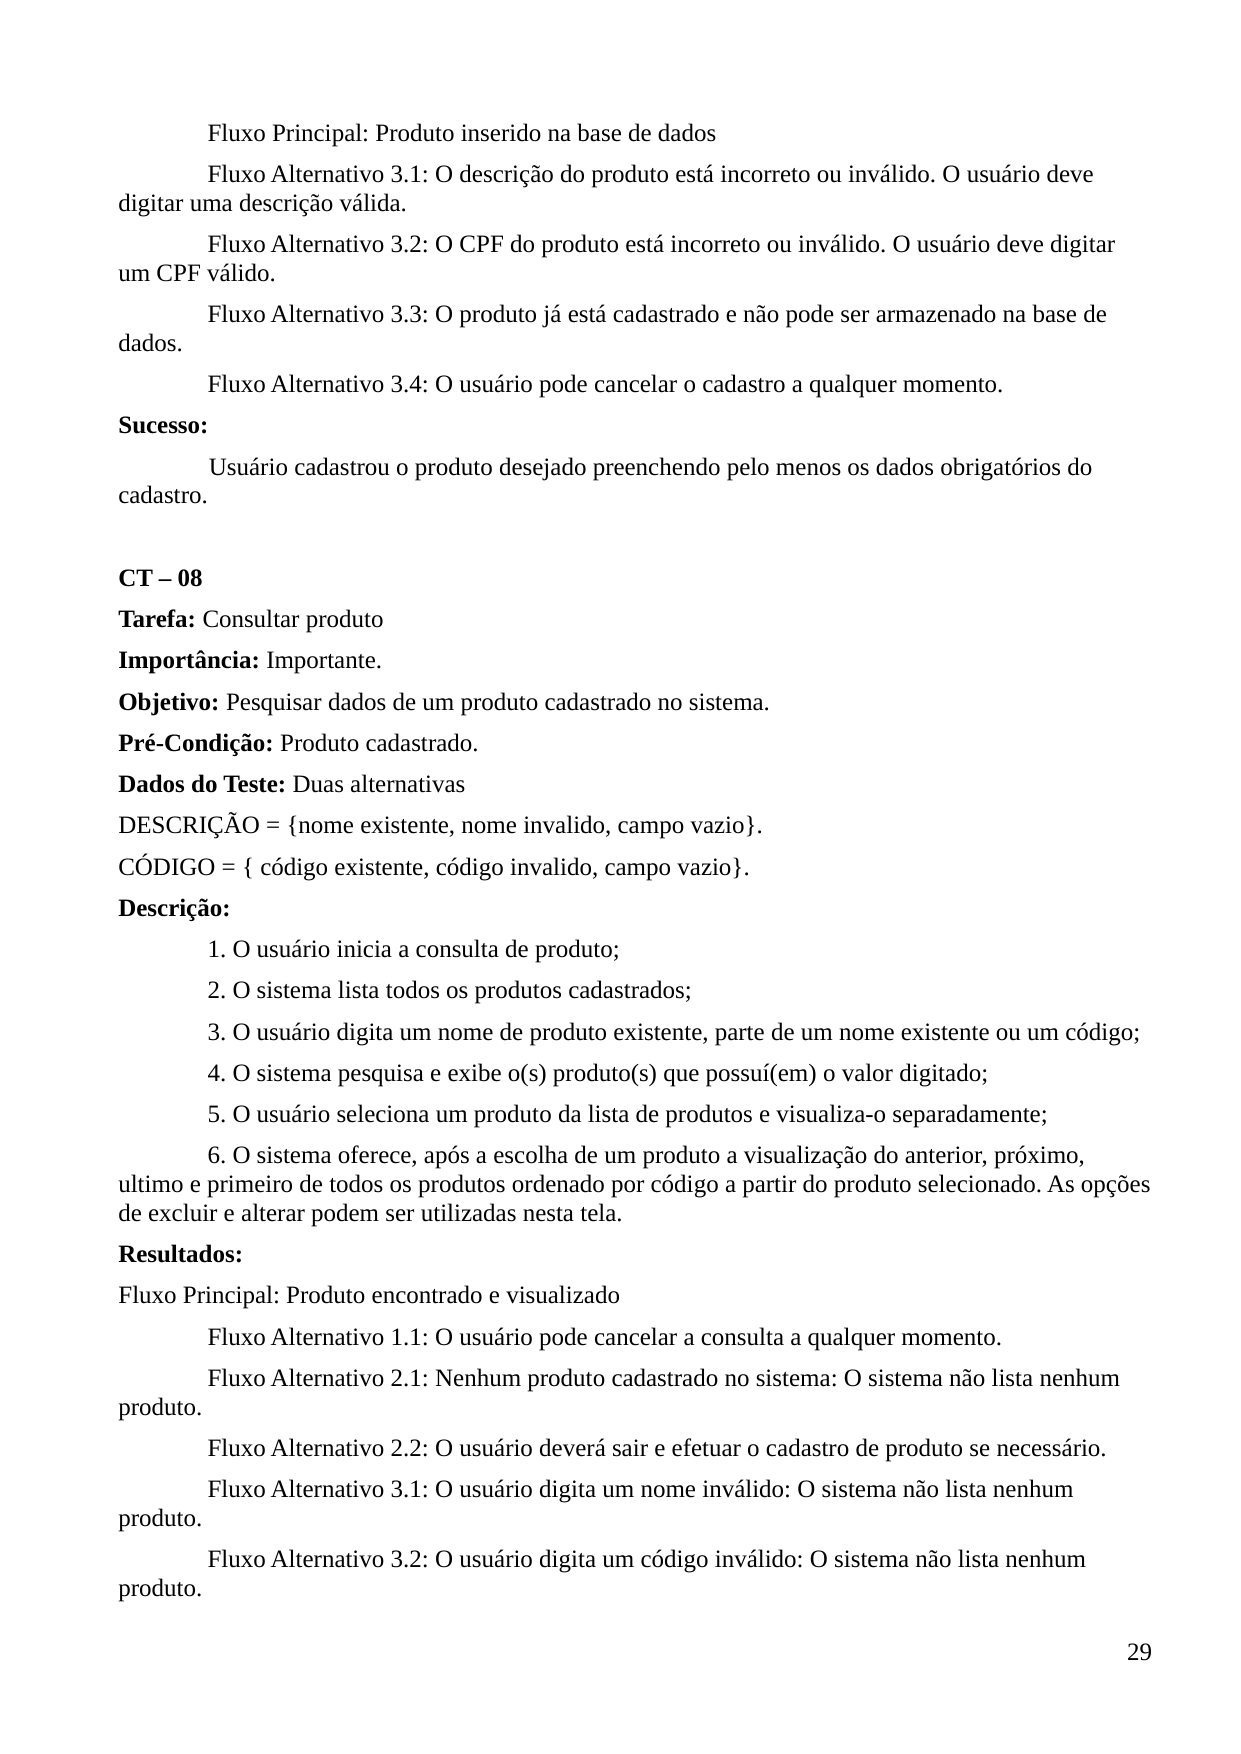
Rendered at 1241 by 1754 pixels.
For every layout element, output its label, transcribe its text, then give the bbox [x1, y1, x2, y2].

text Dados do Teste: Duas alternativas [118, 769, 1152, 798]
text CÓDIGO = { código existente, código invalido, campo vazio}. [118, 852, 1152, 881]
text Fluxo Alternativo 3.2: O usuário digita um código inválido: O sistema não lista nenhum produto. [118, 1544, 1152, 1602]
text Fluxo Principal: Produto encontrado e visualizado [118, 1281, 1152, 1309]
text 4. O sistema pesquisa e exibe o(s) produto(s) que possuí(em) o valor digitado; [118, 1058, 1152, 1087]
text Fluxo Alternativo 3.3: O produto já está cadastrado e não pode ser armazenado na base de dados. [118, 299, 1152, 357]
text Usuário cadastrou o produto desejado preenchendo pelo menos os dados obrigatórios do cadastro. [118, 452, 1152, 509]
text Descrição: [118, 893, 1152, 922]
text Fluxo Alternativo 3.4: O usuário pode cancelar o cadastro a qualquer momento. [118, 369, 1152, 398]
text Fluxo Alternativo 3.2: O CPF do produto está incorreto ou inválido. O usuário deve digitar um CPF válido. [118, 229, 1152, 287]
text Tarefa: Consultar produto [118, 604, 1152, 633]
text CT – 08 [118, 563, 1152, 592]
text 1. O usuário inicia a consulta de produto; [118, 934, 1152, 963]
text Pré-Condição: Produto cadastrado. [118, 728, 1152, 757]
text 3. O usuário digita um nome de produto existente, parte de um nome existente ou um código; [118, 1017, 1152, 1046]
text 5. O usuário seleciona um produto da lista de produtos e visualiza-o separadamente; [118, 1099, 1152, 1128]
text DESCRIÇÃO = {nome existente, nome invalido, campo vazio}. [118, 811, 1152, 839]
text Sucesso: [118, 411, 1152, 439]
text 2. O sistema lista todos os produtos cadastrados; [118, 976, 1152, 1004]
text Fluxo Alternativo 2.2: O usuário deverá sair e efetuar o cadastro de produto se necessário. [118, 1433, 1152, 1462]
text Fluxo Alternativo 3.1: O descrição do produto está incorreto ou inválido. O usuário deve digitar uma descrição válida. [118, 159, 1152, 217]
text Fluxo Alternativo 3.1: O usuário digita um nome inválido: O sistema não lista nenhum produto. [118, 1474, 1152, 1532]
text Fluxo Alternativo 2.1: Nenhum produto cadastrado no sistema: O sistema não lista nenhum produto. [118, 1363, 1152, 1421]
text Importância: Importante. [118, 646, 1152, 674]
text 6. O sistema oferece, após a escolha de um produto a visualização do anterior, próximo, ultimo e primeiro de todos os produtos ordenado por código a partir do produto selecionado. As opções de excluir e alterar podem ser utilizadas nesta tela. [118, 1141, 1152, 1227]
text Fluxo Principal: Produto inserido na base de dados [118, 118, 1152, 147]
text Fluxo Alternativo 1.1: O usuário pode cancelar a consulta a qualquer momento. [118, 1322, 1152, 1351]
text Resultados: [118, 1239, 1152, 1268]
text Objetivo: Pesquisar dados de um produto cadastrado no sistema. [118, 687, 1152, 716]
